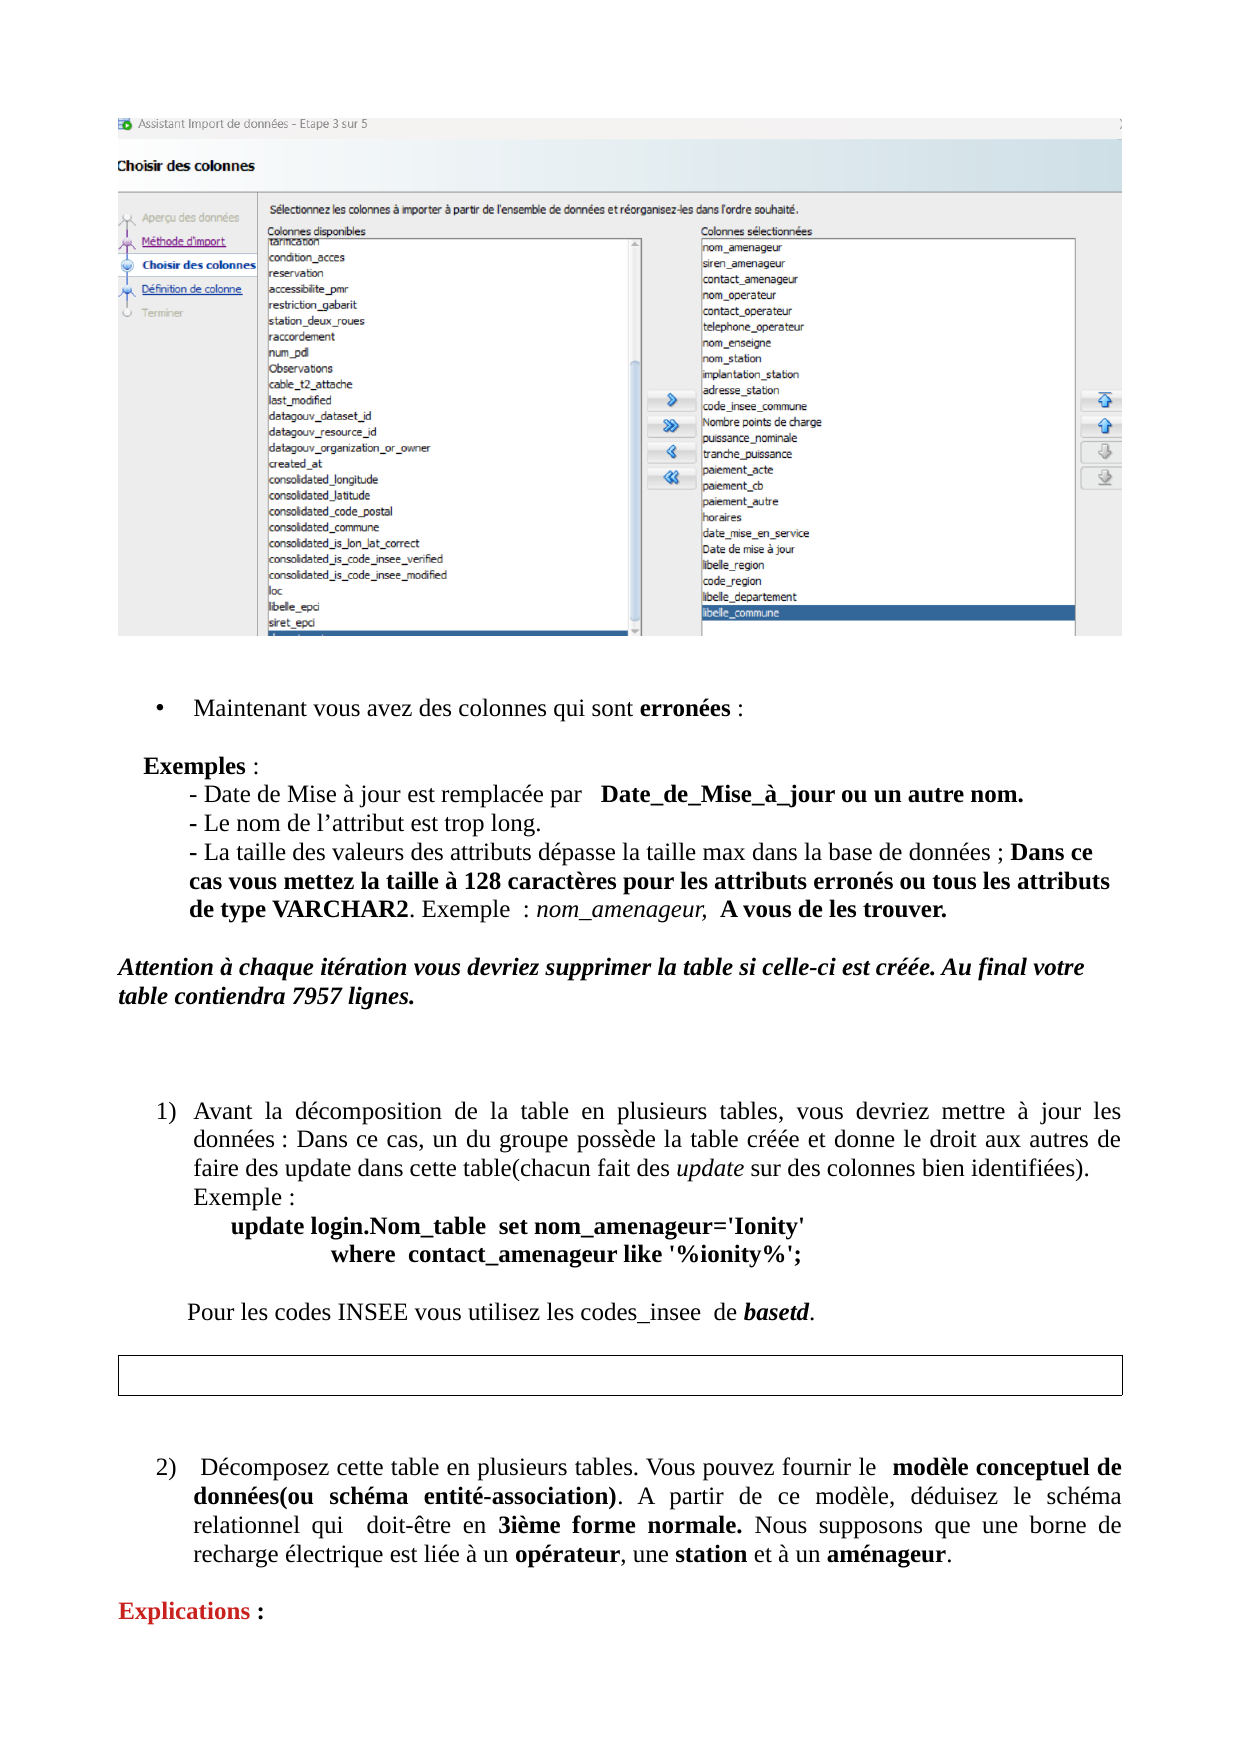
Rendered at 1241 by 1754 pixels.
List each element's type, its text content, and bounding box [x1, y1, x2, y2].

text Attention à chaque itération vous devriez supprimer la table si celle-ci est créée. Au final votre table contiendra 7957 lignes. [118, 952, 1122, 1009]
list Avant la décomposition de la table en plusieurs tables, vous devriez mettre à jour les données : Dans ce cas, un du groupe possède la table créée et donne le droit aux autres de faire des update dans cette table(chacun fait des update sur des colonnes bien identifiées). [156, 1096, 1122, 1182]
text Explications : [118, 1596, 1122, 1625]
text - Date de Mise à jour est remplacée par Date_de_Mise_à_jour ou un autre nom. [189, 779, 1122, 808]
text - La taille des valeurs des attributs dépasse la taille max dans la base de données ; Dans ce cas vous mettez la taille à 128 caractères pour les attributs erronés ou tous les attributs de type VARCHAR2. Exemple : nom_amenageur, A vous de les trouver. [189, 837, 1122, 923]
list Maintenant vous avez des colonnes qui sont erronées : [156, 693, 1122, 722]
text - Le nom de l’attribut est trop long. [189, 808, 1122, 837]
text Exemples : [118, 751, 1122, 779]
list update login.Nom_table set nom_amenageur='Ionity' [193, 1211, 1122, 1239]
text Pour les codes INSEE vous utilisez les codes_insee de basetd. [118, 1297, 1122, 1326]
picture [118, 118, 1122, 636]
table_header [119, 1356, 1122, 1395]
list Décomposez cette table en plusieurs tables. Vous pouvez fournir le modèle conceptuel de données(ou schéma entité-association). A partir de ce modèle, déduisez le schéma relationnel qui doit-être en 3ième forme normale. Nous supposons que une borne de recharge électrique est liée à un opérateur, une station et à un aménageur. [156, 1452, 1122, 1567]
list where contact_amenageur like '%ionity%'; [193, 1239, 1122, 1268]
list Exemple : [156, 1182, 1122, 1211]
